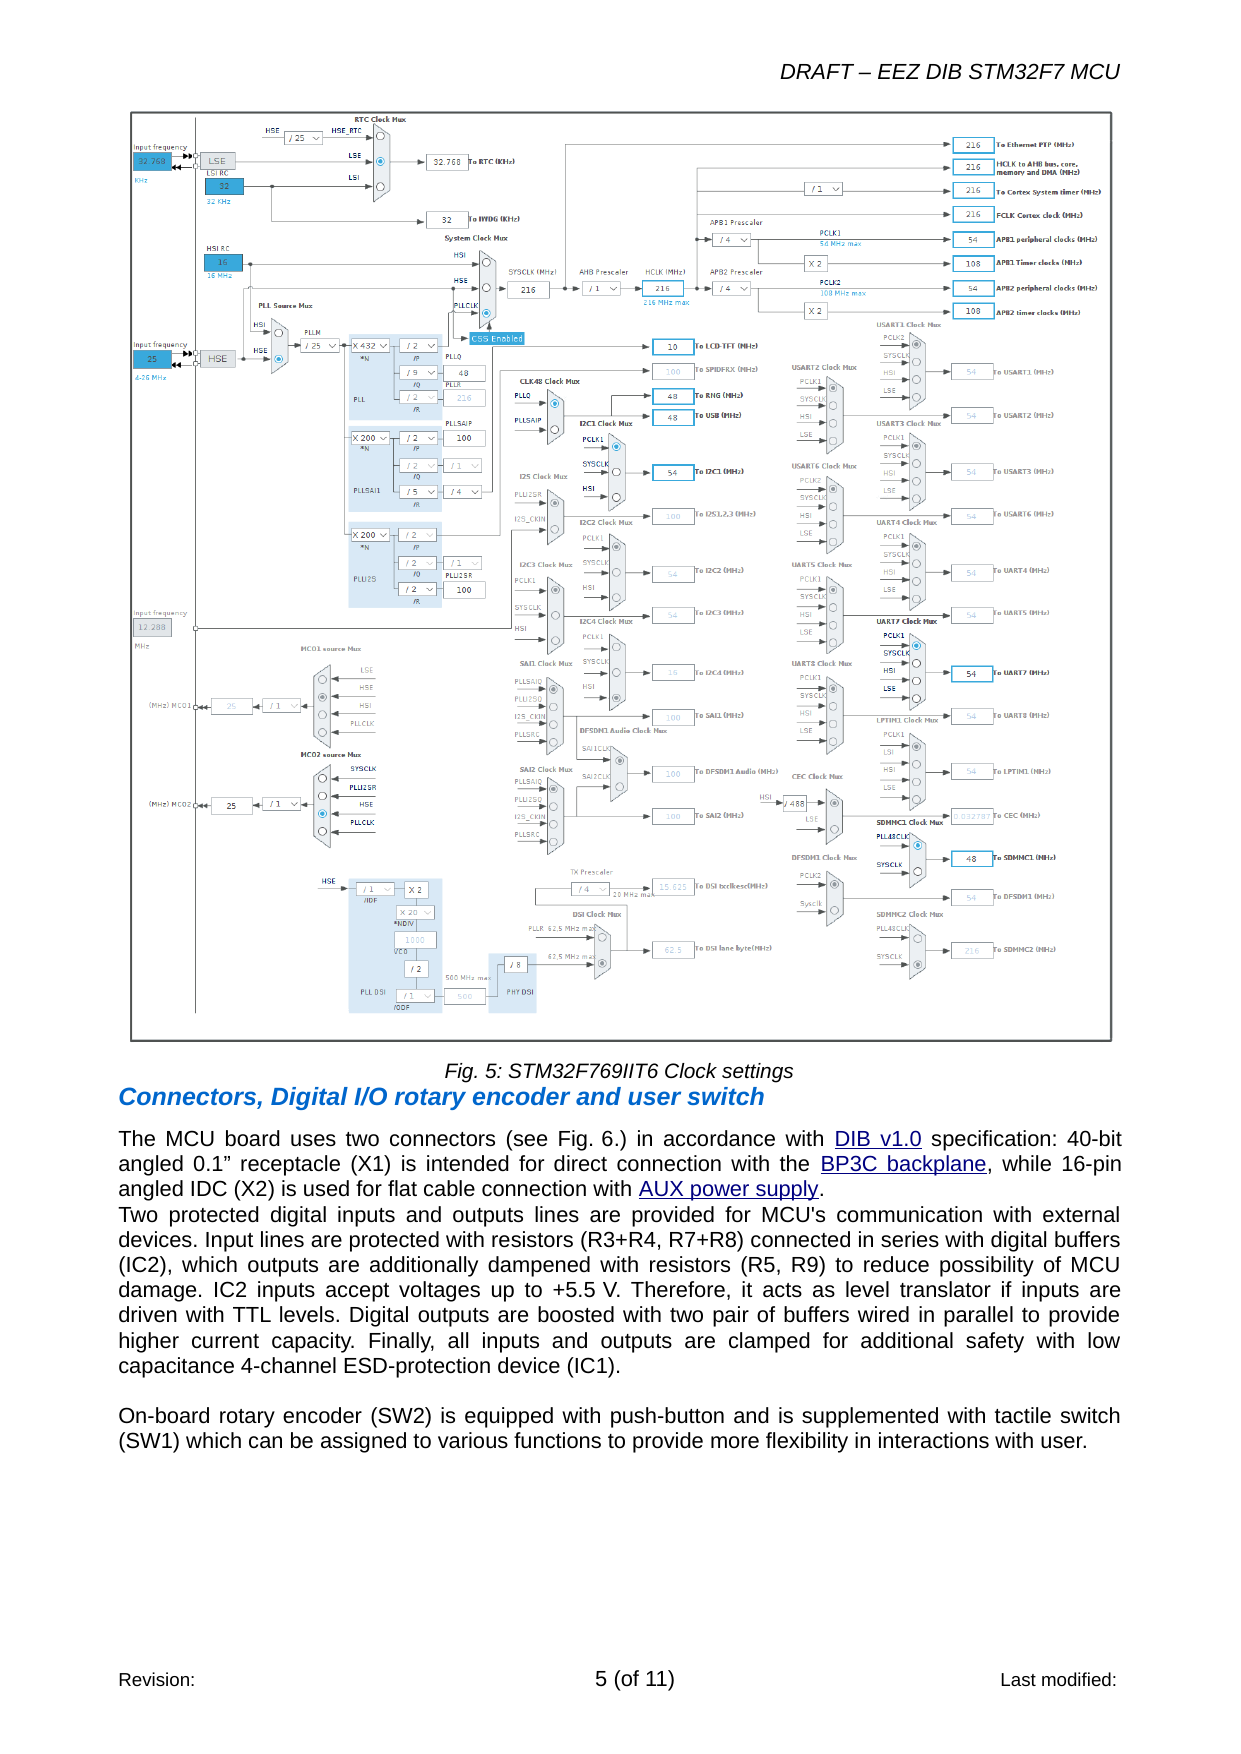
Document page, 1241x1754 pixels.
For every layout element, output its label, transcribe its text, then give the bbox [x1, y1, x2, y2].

text The MCU board uses two connectors (see Fig. 6.) in accordance with DIB v1.0 specification: 40-bit angled 0.1” receptacle (X1) is intended for direct connection with the BP3C backplane, while 16-pin angled IDC (X2) is used for flat cable connection with AUX power supply. [118, 1126, 1122, 1202]
subtitle Connectors, Digital I/O rotary encoder and user switch [118, 1082, 1122, 1111]
list Fig. 5: STM32F769IIT6 Clock settings [118, 1047, 1122, 1082]
text On-board rotary encoder (SW2) is equipped with push-button and is supplemented with tactile switch (SW1) which can be assigned to various functions to provide more flexibility in interactions with user. [118, 1403, 1122, 1454]
text Two protected digital inputs and outputs lines are provided for MCU's communication with external devices. Input lines are protected with resistors (R3+R4, R7+R8) connected in series with digital buffers (IC2), which outputs are additionally dampened with resistors (R5, R9) to reduce possibility of MCU damage. IC2 inputs accept voltages up to +5.5 V. Therefore, it acts as level translator if inputs are driven with TTL levels. Digital outputs are boosted with two pair of buffers wired in parallel to provide higher current capacity. Finally, all inputs and outputs are clamped for additional safety with low capacitance 4-channel ESD-protection device (IC1). [118, 1202, 1122, 1378]
picture [118, 106, 1123, 1047]
